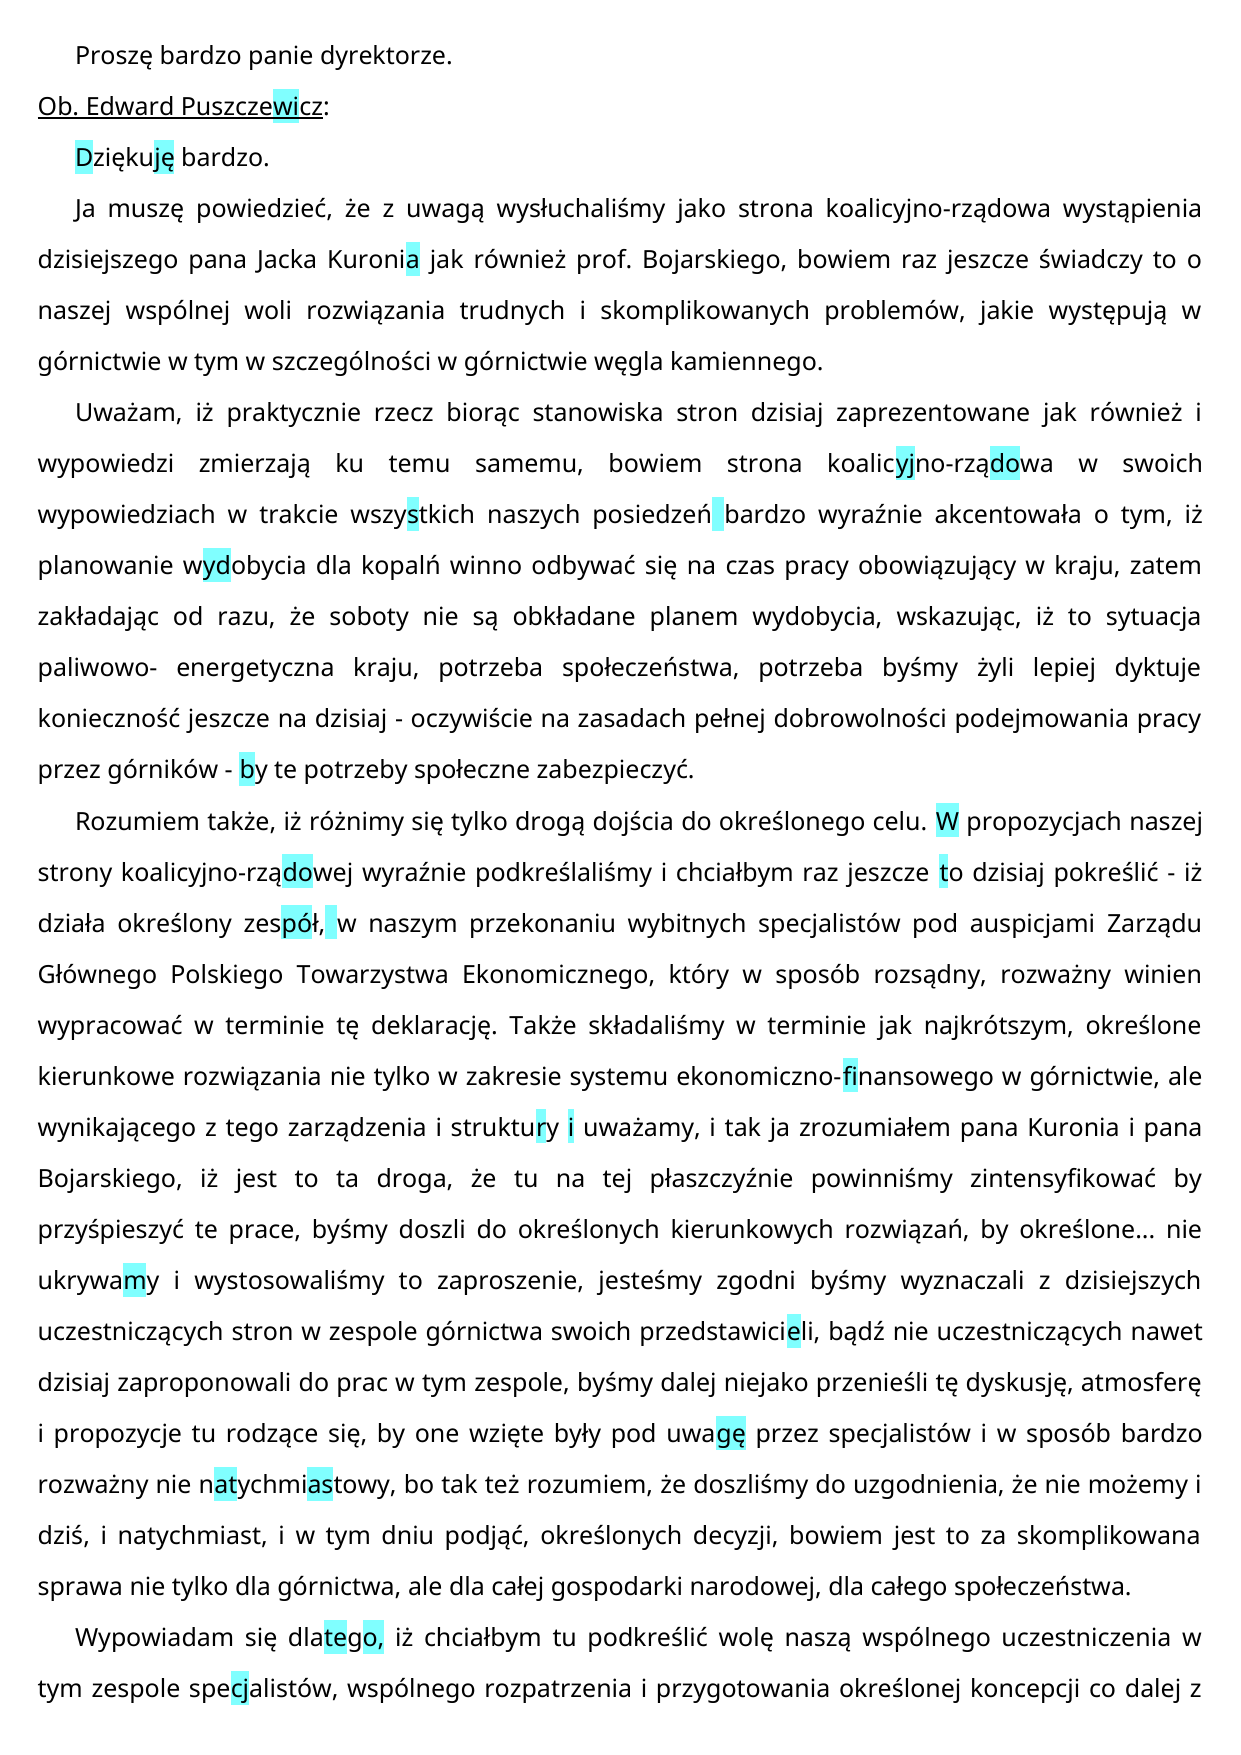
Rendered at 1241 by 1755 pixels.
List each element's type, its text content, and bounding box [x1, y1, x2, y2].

text Uważam, iż praktycznie rzecz biorąc stanowiska stron dzisiaj zaprezentowane jak również i wypowiedzi zmierzają ku temu samemu, bowiem strona koalicyjno-rządowa w swoich wypowiedziach w trakcie wszystkich naszych posiedzeń bardzo wyraźnie akcentowała o tym, iż planowanie wydobycia dla kopalń winno odbywać się na czas pracy obowiązujący w kraju, zatem zakładając od razu, że soboty nie są obkładane planem wydobycia, wskazując, iż to sytuacja paliwowo- energetyczna kraju, potrzeba społeczeństwa, potrzeba byśmy żyli lepiej dyktuje konieczność jeszcze na dzisiaj - oczywiście na zasadach pełnej dobrowolności podejmowania pracy przez górników - by te potrzeby społeczne zabezpieczyć. [37, 395, 1203, 786]
text Wypowiadam się dlatego, iż chciałbym tu podkreślić wolę naszą wspólnego uczestniczenia w tym zespole specjalistów, wspólnego rozpatrzenia i przygotowania określonej koncepcji co dalej z [37, 1620, 1203, 1705]
text Dziękuję bardzo. [37, 139, 1203, 174]
text Rozumiem także, iż różnimy się tylko drogą dojścia do określonego celu. W propozycjach naszej strony koalicyjno-rządowej wyraźnie podkreślaliśmy i chciałbym raz jeszcze to dzisiaj pokreślić - iż działa określony zespół, w naszym przekonaniu wybitnych specjalistów pod auspicjami Zarządu Głównego Polskiego Towarzystwa Ekonomicznego, który w sposób rozsądny, rozważny winien wypracować w terminie tę deklarację. Także składaliśmy w terminie jak najkrótszym, określone kierunkowe rozwiązania nie tylko w zakresie systemu ekonomiczno-finansowego w górnictwie, ale wynikającego z tego zarządzenia i struktury i uważamy, i tak ja zrozumiałem pana Kuronia i pana Bojarskiego, iż jest to ta droga, że tu na tej płaszczyźnie powinniśmy zintensyfikować by przyśpieszyć te prace, byśmy doszli do określonych kierunkowych rozwiązań, by określone... nie ukrywamy i wystosowaliśmy to zaproszenie, jesteśmy zgodni byśmy wyznaczali z dzisiejszych uczestniczących stron w zespole górnictwa swoich przedstawicieli, bądź nie uczestniczących nawet dzisiaj zaproponowali do prac w tym zespole, byśmy dalej niejako przenieśli tę dyskusję, atmosferę i propozycje tu rodzące się, by one wzięte były pod uwagę przez specjalistów i w sposób bardzo rozważny nie natychmiastowy, bo tak też rozumiem, że doszliśmy do uzgodnienia, że nie możemy i dziś, i natychmiast, i w tym dniu podjąć, określonych decyzji, bowiem jest to za skomplikowana sprawa nie tylko dla górnictwa, ale dla całej gospodarki narodowej, dla całego społeczeństwa. [37, 803, 1203, 1603]
text Ja muszę powiedzieć, że z uwagą wysłuchaliśmy jako strona koalicyjno-rządowa wystąpienia dzisiejszego pana Jacka Kuronia jak również prof. Bojarskiego, bowiem raz jeszcze świadczy to o naszej wspólnej woli rozwiązania trudnych i skomplikowanych problemów, jakie występują w górnictwie w tym w szczególności w górnictwie węgla kamiennego. [37, 191, 1203, 378]
text Ob. Edward Puszczewicz: [37, 88, 1203, 123]
text Proszę bardzo panie dyrektorze. [37, 37, 1203, 72]
